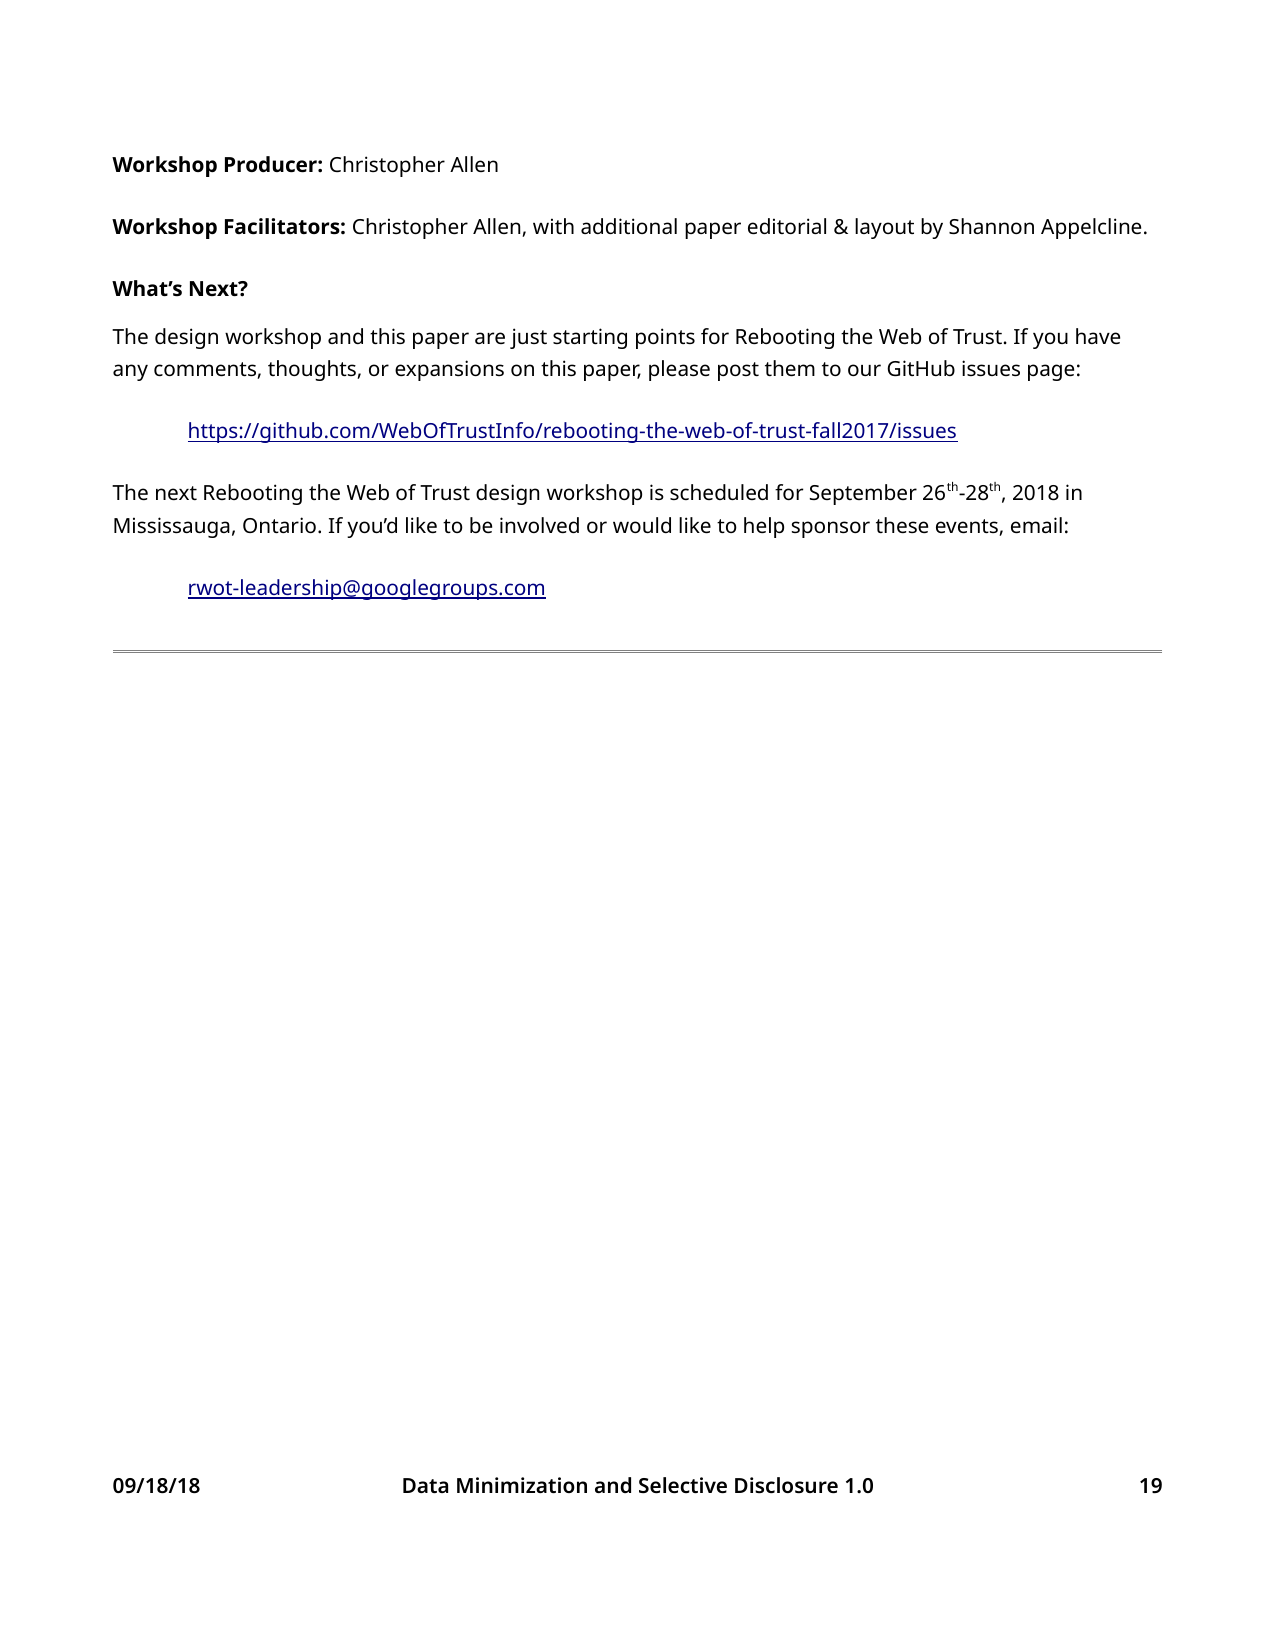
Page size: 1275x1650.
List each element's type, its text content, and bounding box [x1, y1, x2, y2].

subtitle What’s Next? [112, 274, 1162, 303]
text https://github.com/WebOfTrustInfo/rebooting-the-web-of-trust-fall2017/issues [112, 416, 1162, 445]
text Workshop Producer: Christopher Allen [112, 150, 1162, 178]
text rwot-leadership@googlegroups.com [112, 573, 1162, 602]
text The design workshop and this paper are just starting points for Rebooting the Web of Trust. If you have any comments, thoughts, or expansions on this paper, please post them to our GitHub issues page: [112, 322, 1162, 383]
text The next Rebooting the Web of Trust design workshop is scheduled for September 26th-28th, 2018 in Mississauga, Ontario. If you’d like to be involved or would like to help sponsor these events, email: [112, 478, 1162, 539]
text Workshop Facilitators: Christopher Allen, with additional paper editorial & layout by Shannon Appelcline. [112, 212, 1162, 241]
